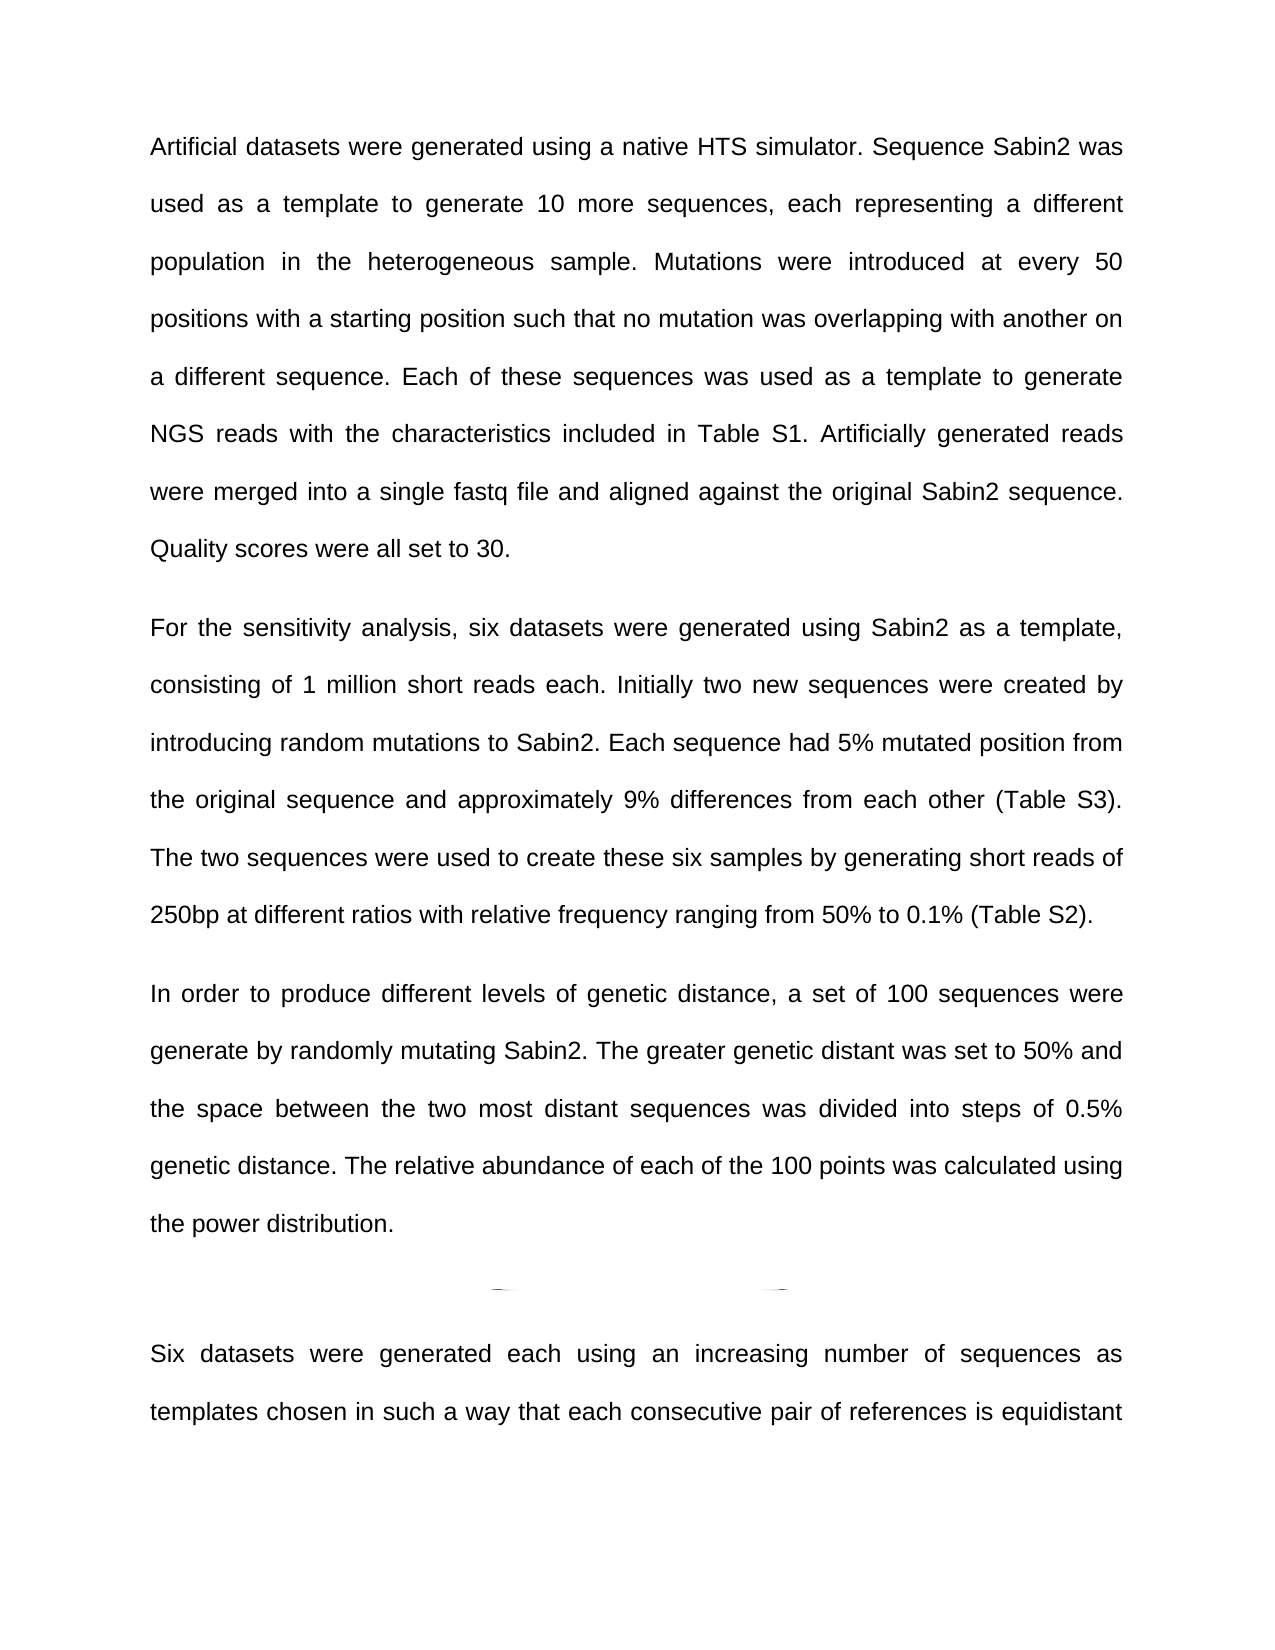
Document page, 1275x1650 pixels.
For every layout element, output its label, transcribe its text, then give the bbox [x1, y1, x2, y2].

text Six datasets were generated each using an increasing number of sequences as templates chosen in such a way that each consecutive pair of references is equidistant [150, 1339, 1125, 1425]
text In order to produce different levels of genetic distance, a set of 100 sequences were generate by randomly mutating Sabin2. The greater genetic distant was set to 50% and the space between the two most distant sequences was divided into steps of 0.5% genetic distance. The relative abundance of each of the 100 points was calculated using the power distribution. [150, 979, 1125, 1237]
text For the sensitivity analysis, six datasets were generated using Sabin2 as a template, consisting of 1 million short reads each. Initially two new sequences were created by introducing random mutations to Sabin2. Each sequence had 5% mutated position from the original sequence and approximately 9% differences from each other (Table S3). The two sequences were used to create these six samples by generating short reads of 250bp at different ratios with relative frequency ranging from 50% to 0.1% (Table S2). [150, 613, 1125, 929]
text Artificial datasets were generated using a native HTS simulator. Sequence Sabin2 was used as a template to generate 10 more sequences, each representing a different population in the heterogeneous sample. Mutations were introduced at every 50 positions with a starting position such that no mutation was overlapping with another on a different sequence. Each of these sequences was used as a template to generate NGS reads with the characteristics included in Table S1. Artificially generated reads were merged into a single fastq file and aligned against the original Sabin2 sequence. Quality scores were all set to 30. [150, 132, 1125, 563]
